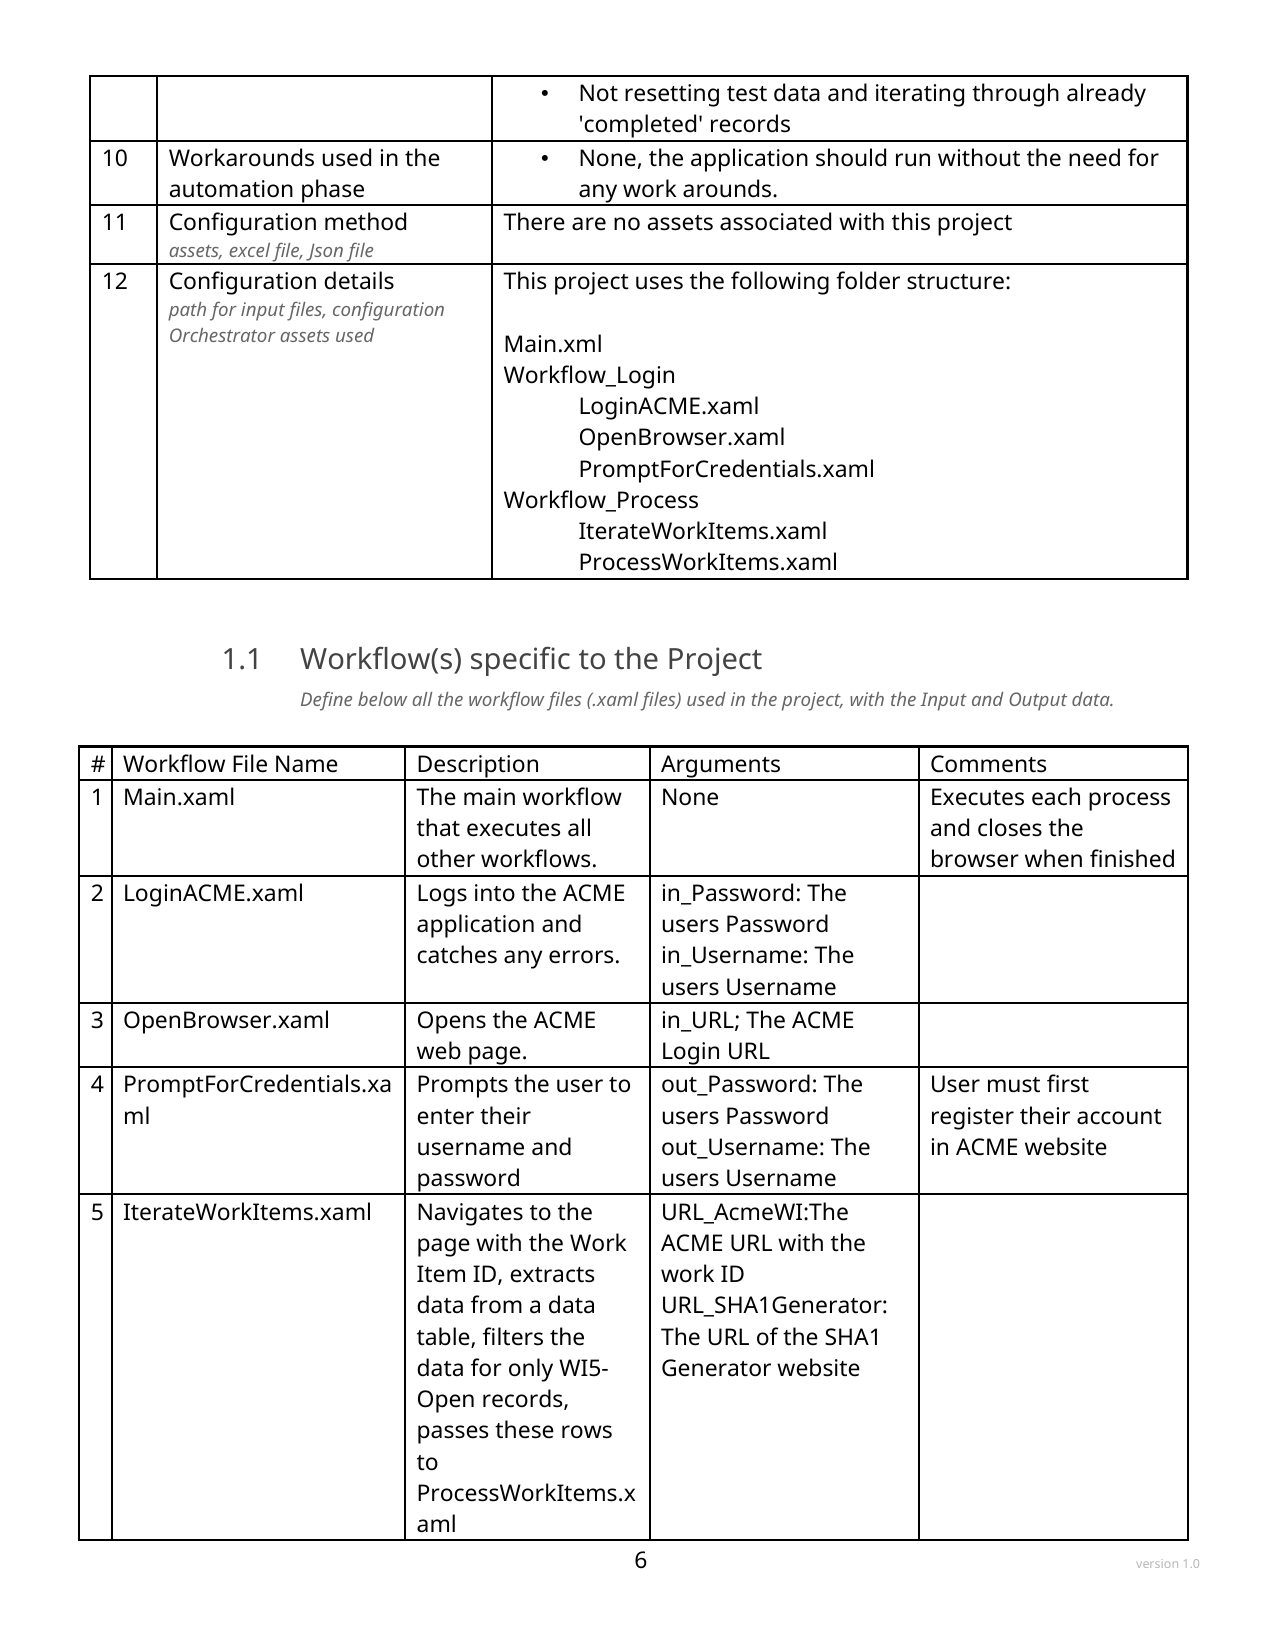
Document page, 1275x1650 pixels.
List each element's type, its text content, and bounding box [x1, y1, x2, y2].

table_cell 1 [80, 781, 111, 874]
table_cell 3 [80, 1004, 111, 1066]
table_cell [920, 1004, 1187, 1066]
subtitle Workflow(s) specific to the Project [262, 638, 1200, 678]
table_cell Prompts the user to enter their username and password [406, 1068, 649, 1193]
table_cell IterateWorkItems.xaml [113, 1195, 404, 1539]
table_header Arguments [651, 748, 918, 779]
table_cell Invalid credentials User not registered User already logged into webpage Not resetting test data and iterating through already 'completed' records [493, 77, 1186, 139]
table_cell This project uses the following folder structure: Main.xml Workflow_Login LoginACME.xaml OpenBrowser.xaml PromptForCredentials.xaml Workflow_Process IterateWorkItems.xaml ProcessWorkItems.xaml [493, 265, 1186, 578]
table_cell Configuration method assets, excel file, Json file [158, 206, 491, 263]
table_cell [920, 1195, 1187, 1539]
table_cell PromptForCredentials.xaml [113, 1068, 404, 1193]
table_cell 11 [91, 206, 156, 263]
table_cell Executes each process and closes the browser when finished [920, 781, 1187, 874]
table_header Description [406, 748, 649, 779]
subtitle Define below all the workflow files (.xaml files) used in the project, with the Input and Output data. [300, 687, 1200, 712]
table_cell 12 [91, 265, 156, 578]
table_cell Navigates to the page with the Work Item ID, extracts data from a data table, filters the data for only WI5-Open records, passes these rows to ProcessWorkItems.xaml [406, 1195, 649, 1539]
table_header # [80, 748, 111, 779]
table_cell [158, 77, 491, 139]
table_header Comments [920, 748, 1187, 779]
table_cell 2 [80, 877, 111, 1002]
table_cell Main.xaml [113, 781, 404, 874]
table_cell There are no assets associated with this project [493, 206, 1186, 263]
table_cell None [651, 781, 918, 874]
table_cell Opens the ACME web page. [406, 1004, 649, 1066]
table_cell 5 [80, 1195, 111, 1539]
table_cell User must first register their account in ACME website [920, 1068, 1187, 1193]
table_cell [91, 77, 156, 139]
table_cell Workarounds used in the automation phase [158, 142, 491, 204]
table_cell in_URL; The ACME Login URL [651, 1004, 918, 1066]
table_cell in_Password: The users Password in_Username: The users Username [651, 877, 918, 1002]
table_cell The main workflow that executes all other workflows. [406, 781, 649, 874]
table_cell LoginACME.xaml [113, 877, 404, 1002]
table_cell URL_AcmeWI:The ACME URL with the work ID URL_SHA1Generator: The URL of the SHA1 Generator website [651, 1195, 918, 1539]
table_cell out_Password: The users Password out_Username: The users Username [651, 1068, 918, 1193]
table_cell Logs into the ACME application and catches any errors. [406, 877, 649, 1002]
table_cell OpenBrowser.xaml [113, 1004, 404, 1066]
table_cell 4 [80, 1068, 111, 1193]
table_cell Configuration details path for input files, configuration Orchestrator assets used [158, 265, 491, 578]
table_cell 10 [91, 142, 156, 204]
table_cell [920, 877, 1187, 1002]
table_cell None, the application should run without the need for any work arounds. [493, 142, 1186, 204]
table_header Workflow File Name [113, 748, 404, 779]
